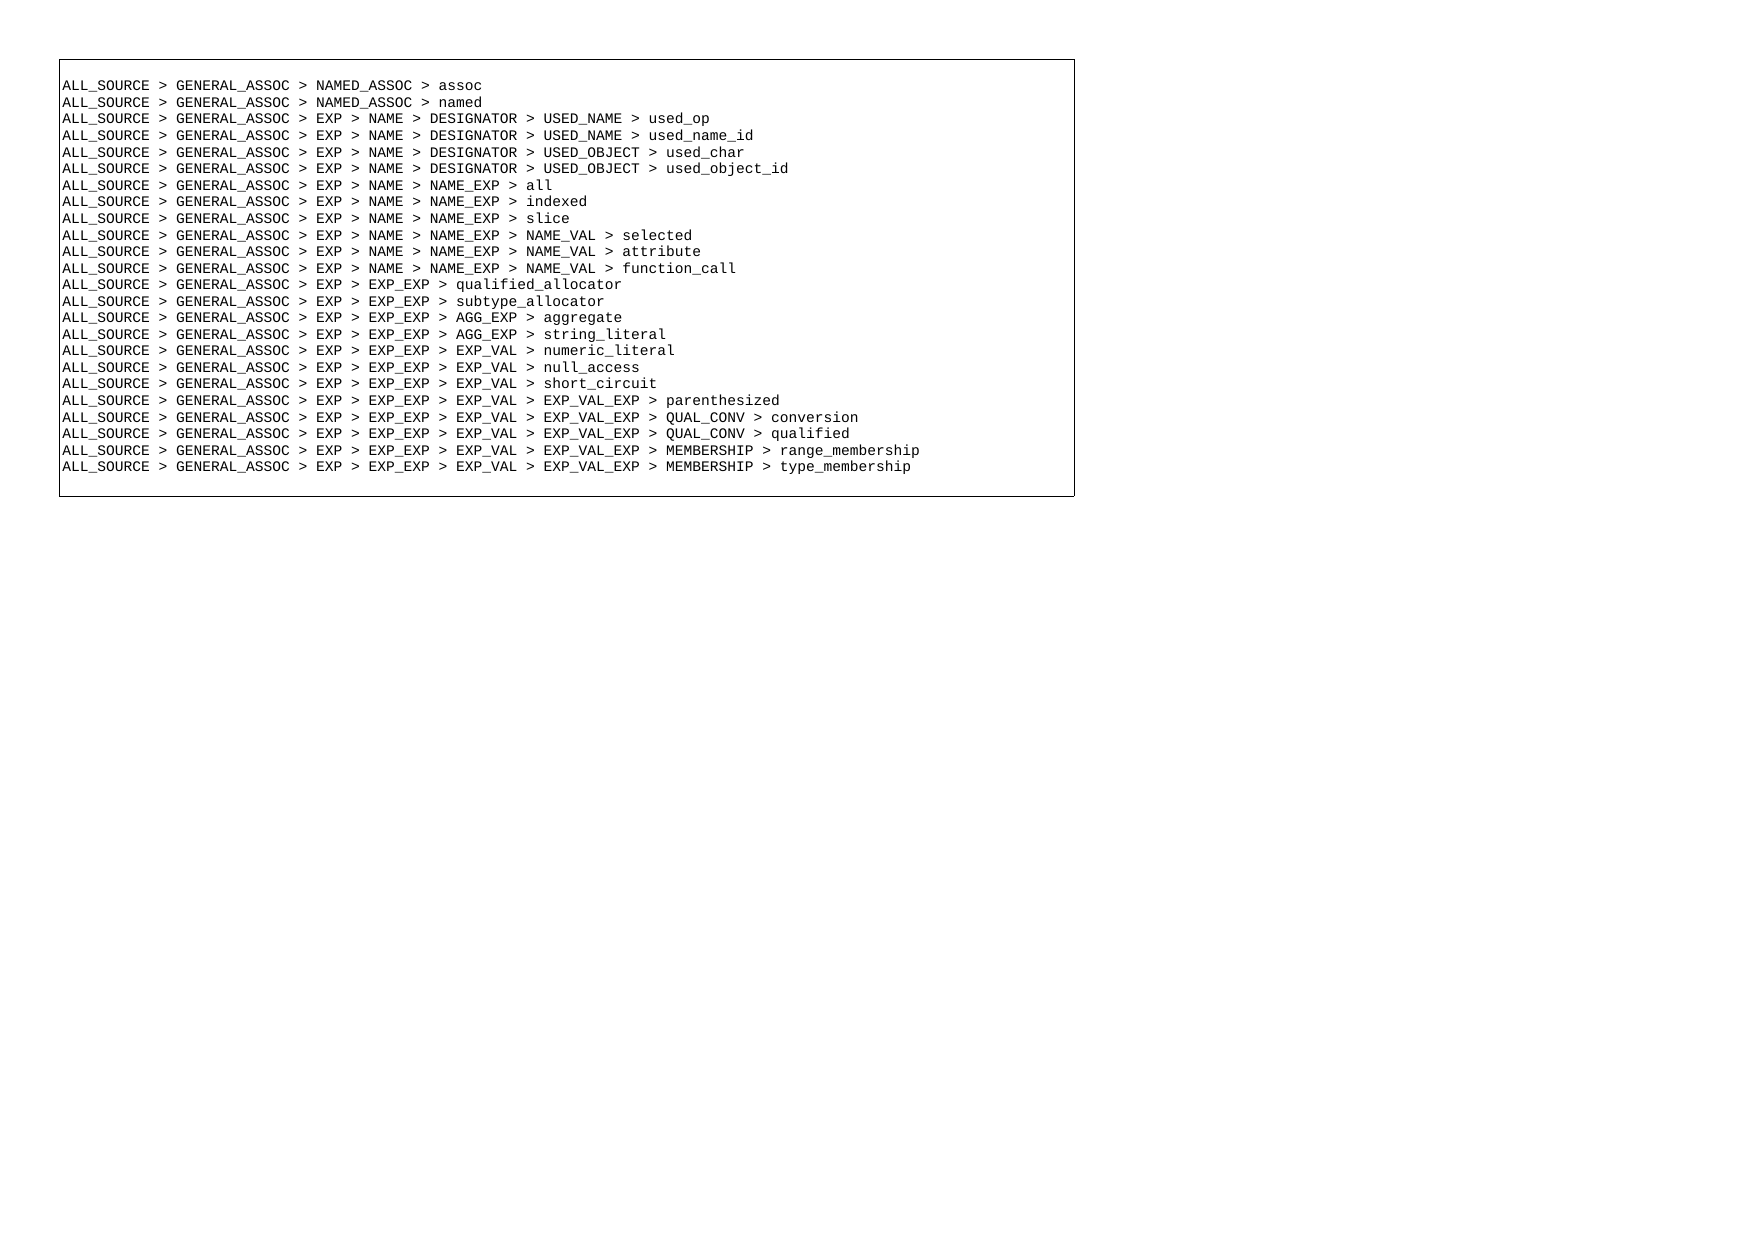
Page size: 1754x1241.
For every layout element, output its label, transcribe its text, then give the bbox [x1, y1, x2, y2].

text ALL_SOURCE > GENERAL_ASSOC > EXP > EXP_EXP > qualified_allocator [60, 274, 1074, 291]
text ALL_SOURCE > GENERAL_ASSOC > NAMED_ASSOC > assoc [60, 76, 1074, 92]
text ALL_SOURCE > GENERAL_ASSOC > EXP > NAME > DESIGNATOR > USED_NAME > used_name_id [60, 125, 1074, 142]
text ALL_SOURCE > GENERAL_ASSOC > EXP > EXP_EXP > EXP_VAL > EXP_VAL_EXP > QUAL_CONV > qualified [60, 423, 1074, 440]
text ALL_SOURCE > GENERAL_ASSOC > EXP > NAME > NAME_EXP > NAME_VAL > function_call [60, 258, 1074, 274]
text ALL_SOURCE > GENERAL_ASSOC > EXP > NAME > DESIGNATOR > USED_OBJECT > used_char [60, 142, 1074, 158]
text ALL_SOURCE > GENERAL_ASSOC > EXP > EXP_EXP > EXP_VAL > short_circuit [60, 374, 1074, 390]
text ALL_SOURCE > GENERAL_ASSOC > EXP > NAME > NAME_EXP > slice [60, 208, 1074, 225]
text ALL_SOURCE > GENERAL_ASSOC > EXP > NAME > NAME_EXP > all [60, 175, 1074, 192]
text ALL_SOURCE > GENERAL_ASSOC > EXP > EXP_EXP > AGG_EXP > aggregate [60, 307, 1074, 324]
text ALL_SOURCE > GENERAL_ASSOC > EXP > NAME > NAME_EXP > NAME_VAL > attribute [60, 241, 1074, 258]
text ALL_SOURCE > GENERAL_ASSOC > EXP > EXP_EXP > AGG_EXP > string_literal [60, 324, 1074, 341]
text ALL_SOURCE > GENERAL_ASSOC > EXP > NAME > NAME_EXP > NAME_VAL > selected [60, 225, 1074, 241]
text ALL_SOURCE > GENERAL_ASSOC > EXP > EXP_EXP > EXP_VAL > numeric_literal [60, 341, 1074, 357]
text ALL_SOURCE > GENERAL_ASSOC > EXP > NAME > DESIGNATOR > USED_OBJECT > used_object_id [60, 158, 1074, 175]
text ALL_SOURCE > GENERAL_ASSOC > EXP > EXP_EXP > EXP_VAL > EXP_VAL_EXP > QUAL_CONV > conversion [60, 407, 1074, 423]
text ALL_SOURCE > GENERAL_ASSOC > EXP > EXP_EXP > EXP_VAL > EXP_VAL_EXP > MEMBERSHIP > type_membership [60, 457, 1074, 476]
text ALL_SOURCE > GENERAL_ASSOC > EXP > NAME > DESIGNATOR > USED_NAME > used_op [60, 109, 1074, 125]
text ALL_SOURCE > GENERAL_ASSOC > EXP > NAME > NAME_EXP > indexed [60, 192, 1074, 208]
text ALL_SOURCE > GENERAL_ASSOC > EXP > EXP_EXP > EXP_VAL > EXP_VAL_EXP > MEMBERSHIP > range_membership [60, 440, 1074, 457]
text ALL_SOURCE > GENERAL_ASSOC > EXP > EXP_EXP > EXP_VAL > EXP_VAL_EXP > parenthesized [60, 390, 1074, 407]
text ALL_SOURCE > GENERAL_ASSOC > EXP > EXP_EXP > EXP_VAL > null_access [60, 357, 1074, 374]
text ALL_SOURCE > GENERAL_ASSOC > EXP > EXP_EXP > subtype_allocator [60, 291, 1074, 307]
text ALL_SOURCE > GENERAL_ASSOC > NAMED_ASSOC > named [60, 92, 1074, 109]
